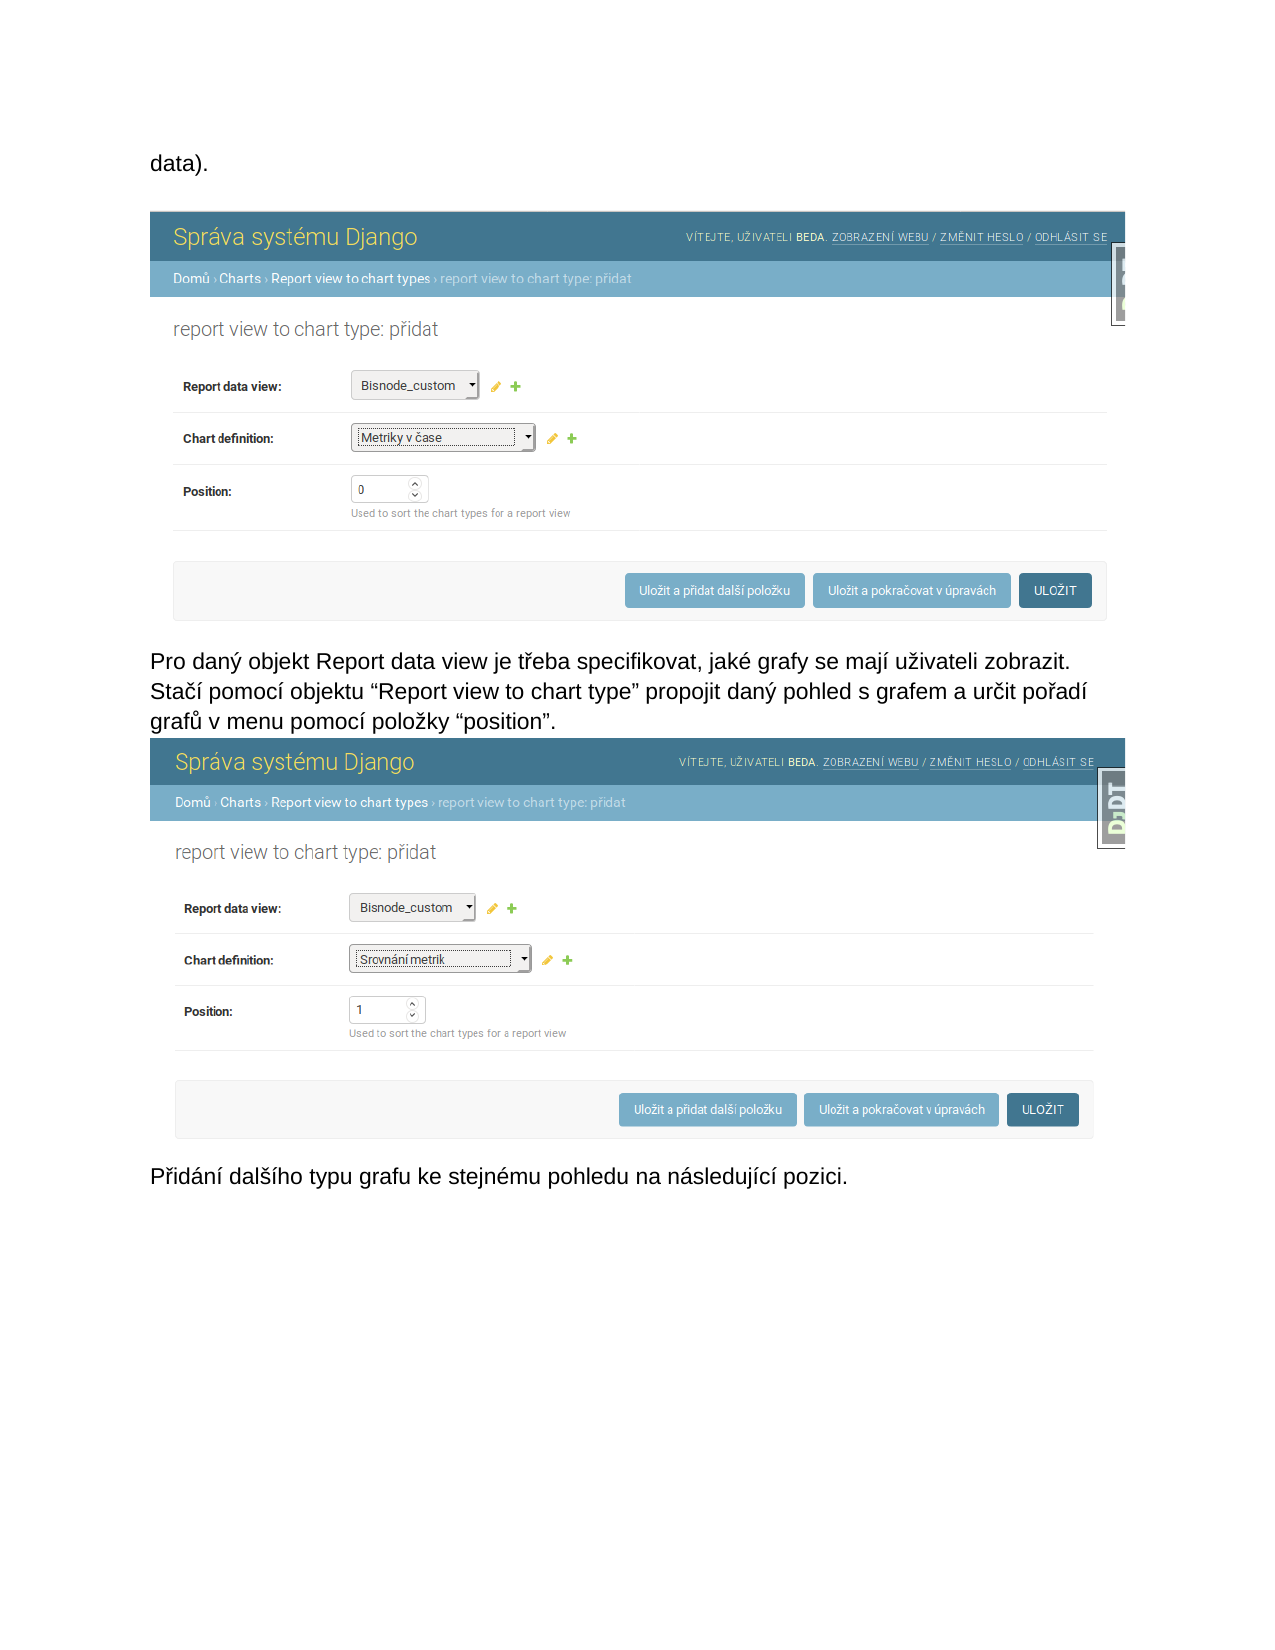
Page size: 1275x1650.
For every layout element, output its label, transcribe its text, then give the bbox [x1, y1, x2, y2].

picture [150, 210, 1125, 644]
picture [150, 738, 1125, 1159]
text Přidání dalšího typu grafu ke stejnému pohledu na následující pozici. [150, 1163, 1125, 1189]
text Pro daný objekt Report data view je třeba specifikovat, jaké grafy se mají uživateli zobrazit. Stačí pomocí objektu “Report view to chart type” propojit daný pohled s grafem a určit pořadí grafů v menu pomocí položky “position”. [150, 648, 1125, 734]
text data). [150, 150, 1125, 176]
